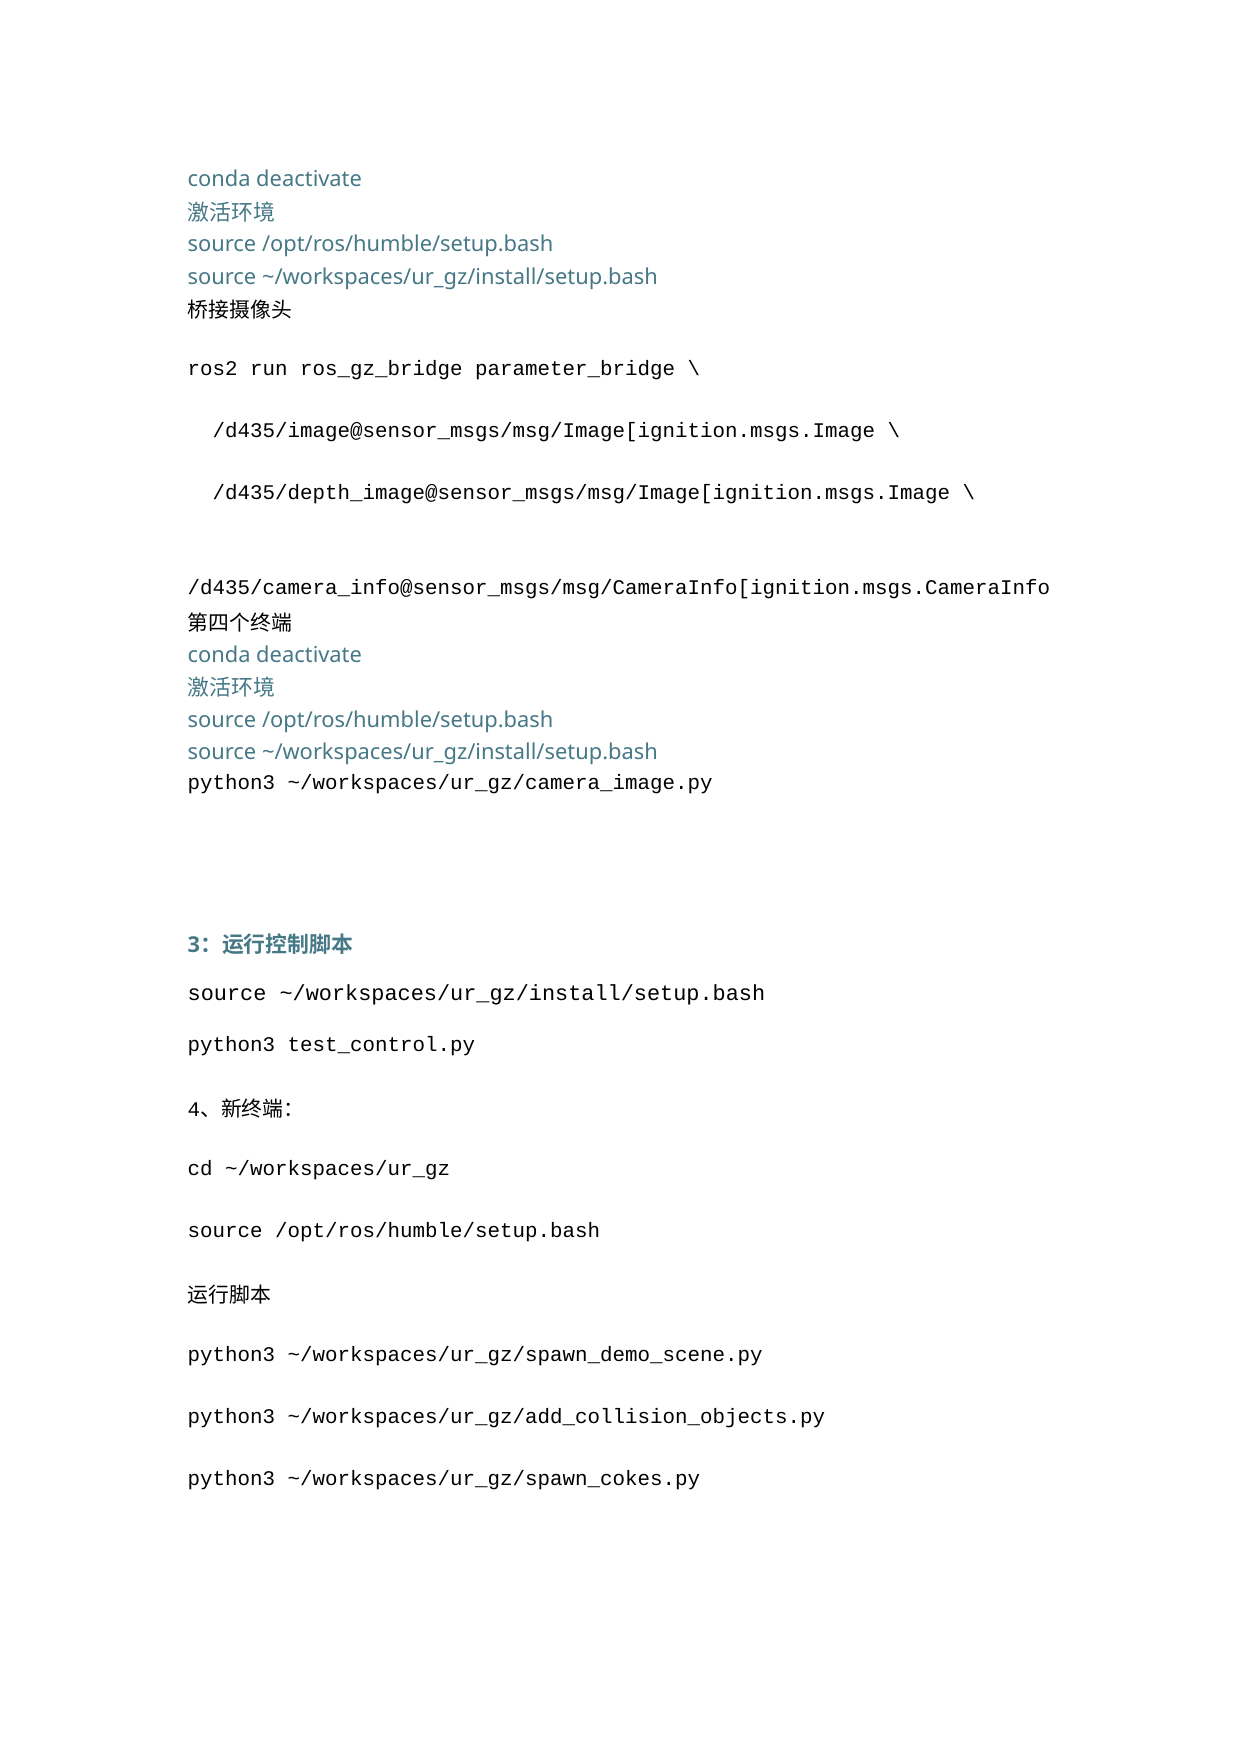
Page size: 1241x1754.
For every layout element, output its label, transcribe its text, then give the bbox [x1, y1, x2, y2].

text 桥接摄像头 [187, 292, 1053, 324]
text /d435/depth_image@sensor_msgs/msg/Image[ignition.msgs.Image \ [187, 478, 1053, 510]
list 激活环境 [187, 670, 1053, 702]
list 激活环境 [187, 194, 1053, 227]
list source /opt/ros/humble/setup.bash [187, 227, 1053, 259]
text 3：运行控制脚本 [187, 927, 1053, 959]
text python3 ~/workspaces/ur_gz/camera_image.py [187, 767, 1053, 800]
list source ~/workspaces/ur_gz/install/setup.bash [187, 735, 1053, 767]
text python3 ~/workspaces/ur_gz/add_collision_objects.py [187, 1401, 1053, 1434]
list source /opt/ros/humble/setup.bash [187, 702, 1053, 735]
text python3 ~/workspaces/ur_gz/spawn_demo_scene.py [187, 1339, 1053, 1372]
list 第四个终端 [187, 605, 1053, 637]
list source ~/workspaces/ur_gz/install/setup.bash [187, 259, 1053, 292]
list conda deactivate [187, 162, 1053, 194]
text /d435/image@sensor_msgs/msg/Image[ignition.msgs.Image \ [187, 416, 1053, 448]
text source /opt/ros/humble/setup.bash [187, 1215, 1053, 1248]
text cd ~/workspaces/ur_gz [187, 1153, 1053, 1186]
text ros2 run ros_gz_bridge parameter_bridge \ [187, 354, 1053, 386]
text python3 ~/workspaces/ur_gz/spawn_cokes.py [187, 1463, 1053, 1496]
text 4、新终端： [187, 1091, 1053, 1124]
text source ~/workspaces/ur_gz/install/setup.bash [187, 979, 1053, 1011]
list /d435/camera_info@sensor_msgs/msg/CameraInfo[ignition.msgs.CameraInfo [187, 540, 1053, 605]
text python3 test_control.py [187, 1029, 1053, 1062]
text 运行脚本 [187, 1277, 1053, 1310]
list conda deactivate [187, 637, 1053, 670]
